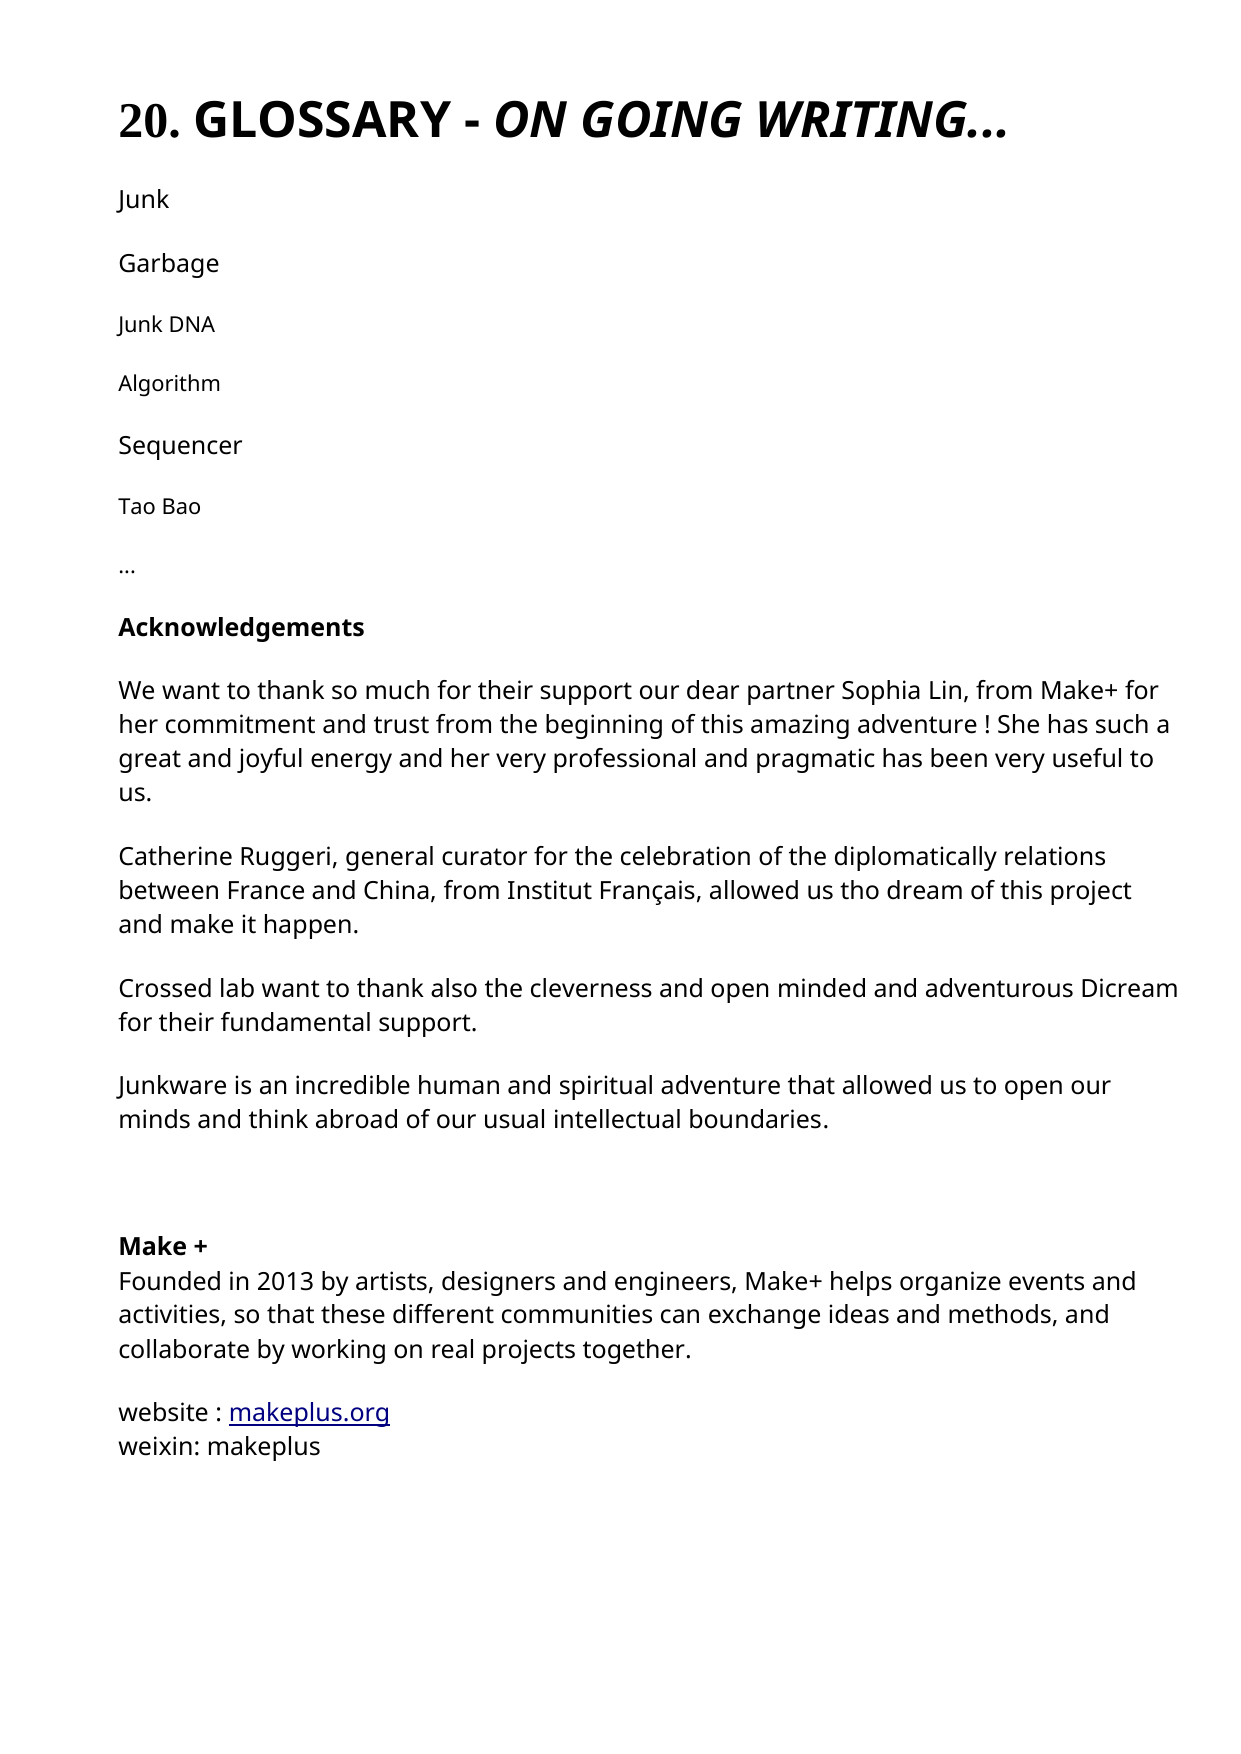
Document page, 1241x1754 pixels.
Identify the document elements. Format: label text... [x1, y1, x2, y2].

text Catherine Ruggeri, general curator for the celebration of the diplomatically relations between France and China, from Institut Français, allowed us tho dream of this project and make it happen. [118, 839, 1181, 941]
text ... [118, 550, 1181, 580]
text website : makeplus.org weixin: makeplus [118, 1395, 1181, 1497]
text We want to thank so much for their support our dear partner Sophia Lin, from Make+ for her commitment and trust from the beginning of this amazing adventure ! She has such a great and joyful energy and her very professional and pragmatic has been very useful to us. [118, 673, 1181, 809]
text Algorithm [118, 368, 1181, 398]
text Junk DNA [118, 309, 1181, 338]
text Acknowledgements [118, 609, 1181, 643]
text Garbage [118, 245, 1181, 279]
text Junkware is an incredible human and spiritual adventure that allowed us to open our minds and think abroad of our usual intellectual boundaries. [118, 1068, 1181, 1136]
text Tao Bao [118, 491, 1181, 521]
text Crossed lab want to thank also the cleverness and open minded and adventurous Dicream for their fundamental support. [118, 970, 1181, 1038]
text Sequencer [118, 427, 1181, 461]
text Junk [118, 182, 1181, 216]
text Make + Founded in 2013 by artists, designers and engineers, Make+ helps organize events and activities, so that these different communities can exchange ideas and methods, and collaborate by working on real projects together. [118, 1229, 1181, 1365]
subtitle 20. Glossary - on going writing... [118, 84, 1181, 152]
